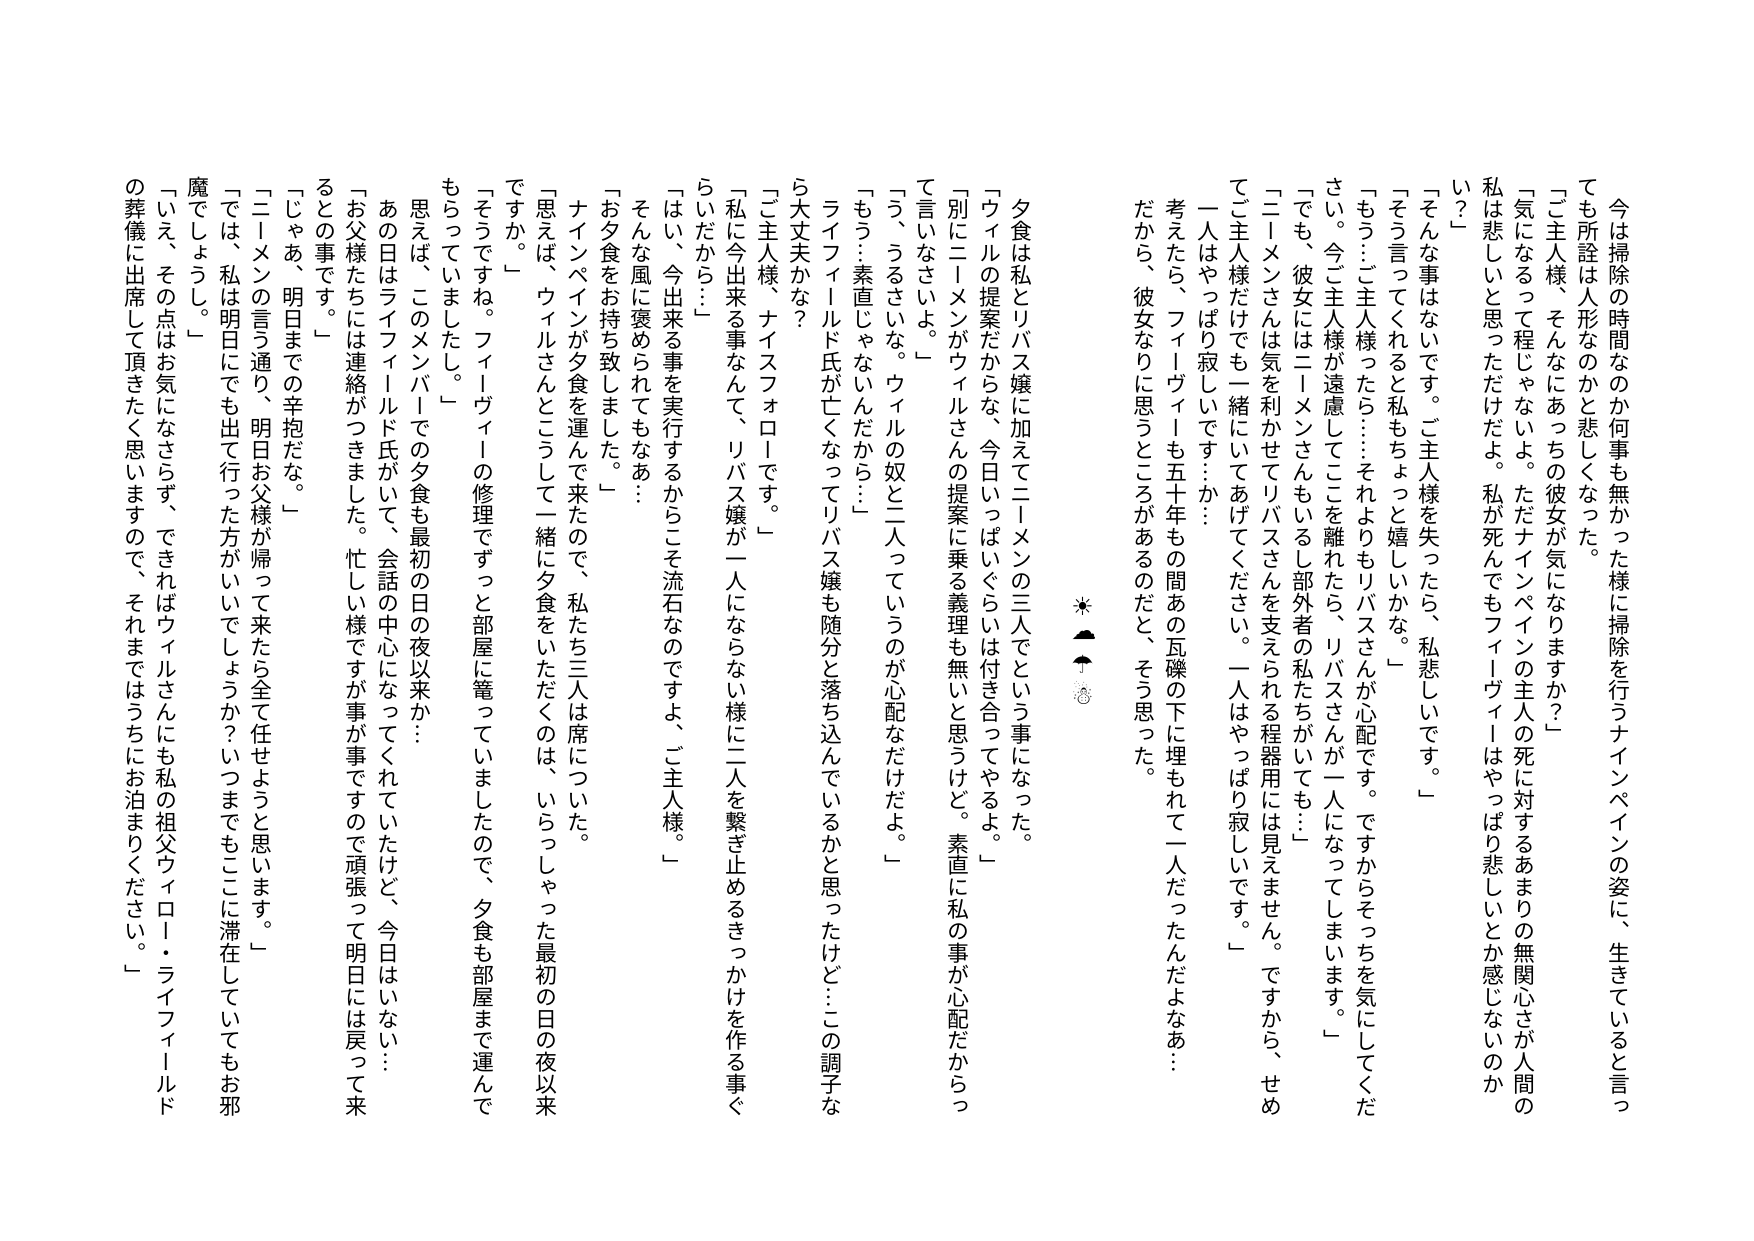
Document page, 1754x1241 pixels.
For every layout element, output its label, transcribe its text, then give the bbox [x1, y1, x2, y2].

text 「気になるって程じゃないよ。ただナインペインの主人の死に対するあまりの無関心さが人間の私は悲しいと思っただけだよ。私が死んでもフィーヴィーはやっぱり悲しいとか感じないのかい？」 [1446, 176, 1541, 1122]
text 「いえ、その点はお気になさらず、できればウィルさんにも私の祖父ウィロー・ライフィールドの葬儀に出席して頂きたく思いますので、それまではうちにお泊まりください。」 [119, 176, 183, 1122]
text 「では、私は明日にでも出て行った方がいいでしょうか？いつまでもここに滞在していてもお邪魔でしょうし。」 [183, 176, 246, 1122]
text 「ウィルの提案だからな、今日いっぱいぐらいは付き合ってやるよ。」 [974, 176, 1006, 1122]
text 「ご主人様、ナイスフォローです。」 [753, 176, 784, 1122]
text あの日はライフィールド氏がいて、会話の中心になってくれていたけど、今日はいない… [373, 176, 404, 1122]
text 「そう言ってくれると私もちょっと嬉しいかな。」 [1382, 176, 1414, 1122]
text 「じゃあ、明日までの辛抱だな。」 [278, 176, 309, 1122]
text ☀☁☂☃ [1066, 176, 1100, 1122]
text だから、彼女なりに思うところがあるのだと、そう思った。 [1129, 176, 1161, 1122]
text 今は掃除の時間なのか何事も無かった様に掃除を行うナインペインの姿に、生きていると言っても所詮は人形なのかと悲しくなった。 [1572, 176, 1636, 1122]
text 思えば、このメンバーでの夕食も最初の日の夜以来か… [404, 176, 436, 1122]
text そんな風に褒められてもなあ… [626, 176, 658, 1122]
text 「ニーメンの言う通り、明日お父様が帰って来たら全て任せようと思います。」 [246, 176, 278, 1122]
text 「お父様たちには連絡がつきました。忙しい様ですが事が事ですので頑張って明日には戻って来るとの事です。」 [309, 176, 373, 1122]
text 「もう…ご主人様ったら……それよりもリバスさんが心配です。ですからそっちを気にしてください。今ご主人様が遠慮してここを離れたら、リバスさんが一人になってしまいます。」 [1319, 176, 1382, 1122]
text 「私に今出来る事なんて、リバス嬢が一人にならない様に二人を繋ぎ止めるきっかけを作る事ぐらいだから…」 [689, 176, 753, 1122]
text 考えたら、フィーヴィーも五十年もの間あの瓦礫の下に埋もれて一人だったんだよなあ… [1161, 176, 1192, 1122]
text 「はい、今出来る事を実行するからこそ流石なのですよ、ご主人様。」 [658, 176, 689, 1122]
text ナインペインが夕食を運んで来たので、私たち三人は席についた。 [563, 176, 594, 1122]
text 「別にニーメンがウィルさんの提案に乗る義理も無いと思うけど。素直に私の事が心配だからって言いなさいよ。」 [911, 176, 974, 1122]
text 一人はやっぱり寂しいです…か… [1192, 176, 1224, 1122]
text 「ご主人様、そんなにあっちの彼女が気になりますか？」 [1541, 176, 1572, 1122]
text 「思えば、ウィルさんとこうして一緒に夕食をいただくのは、いらっしゃった最初の日の夜以来ですか。」 [499, 176, 563, 1122]
text 「そんな事はないです。ご主人様を失ったら、私悲しいです。」 [1414, 176, 1446, 1122]
text 「ニーメンさんは気を利かせてリバスさんを支えられる程器用には見えません。ですから、せめてご主人様だけでも一緒にいてあげてください。一人はやっぱり寂しいです。」 [1224, 176, 1287, 1122]
text 「そうですね。フィーヴィーの修理でずっと部屋に篭っていましたので、夕食も部屋まで運んでもらっていましたし。」 [436, 176, 499, 1122]
text 夕食は私とリバス嬢に加えてニーメンの三人でという事になった。 [1006, 176, 1038, 1122]
text 「う、うるさいな。ウィルの奴と二人っていうのが心配なだけだよ。」 [879, 176, 911, 1122]
text 「もう…素直じゃないんだから…」 [848, 176, 879, 1122]
text 「でも、彼女にはニーメンさんもいるし部外者の私たちがいても…」 [1287, 176, 1319, 1122]
text 「お夕食をお持ち致しました。」 [594, 176, 626, 1122]
text ライフィールド氏が亡くなってリバス嬢も随分と落ち込んでいるかと思ったけど…この調子なら大丈夫かな？ [784, 176, 848, 1122]
